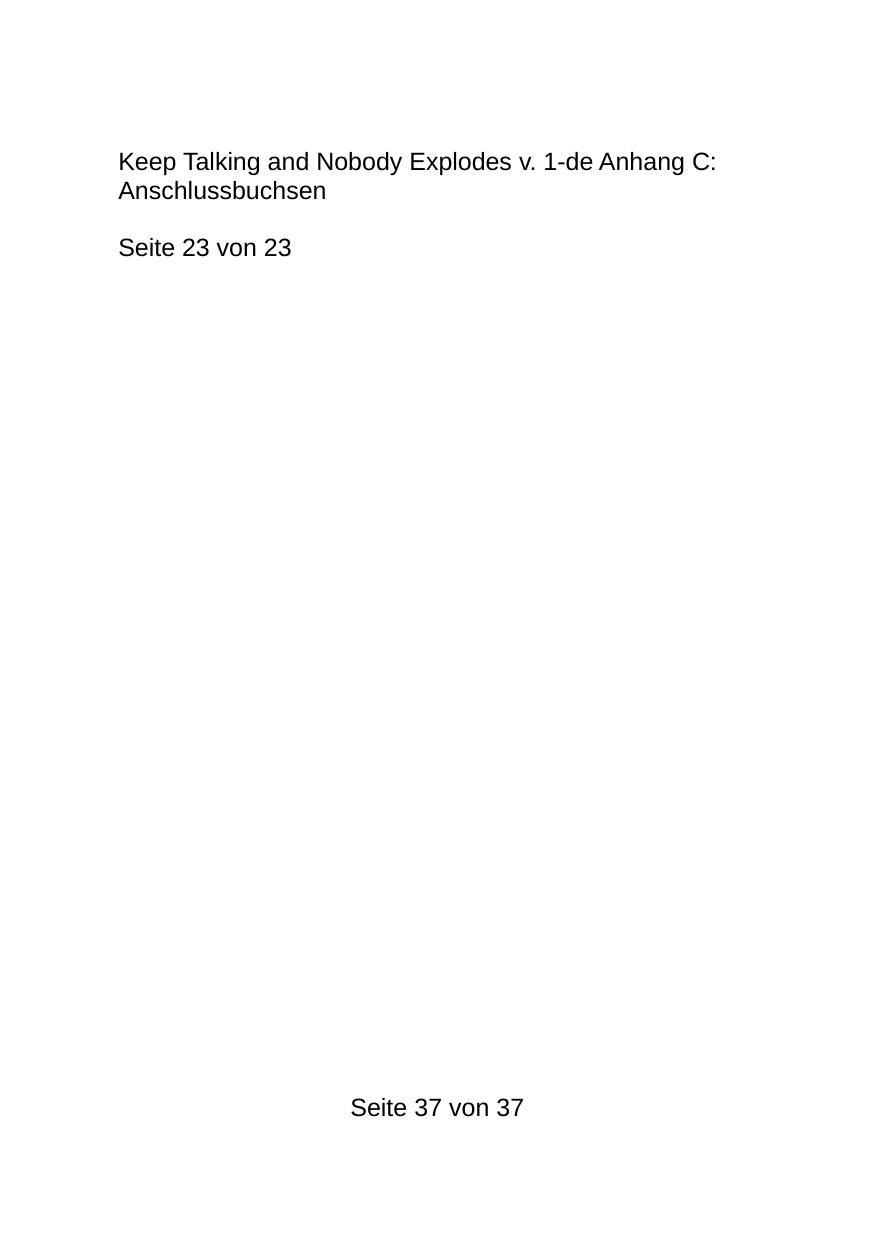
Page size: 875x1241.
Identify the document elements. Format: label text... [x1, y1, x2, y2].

text Seite 23 von 23 [118, 233, 756, 262]
text Keep Talking and Nobody Explodes v. 1-de Anhang C: Anschlussbuchsen [118, 147, 756, 204]
